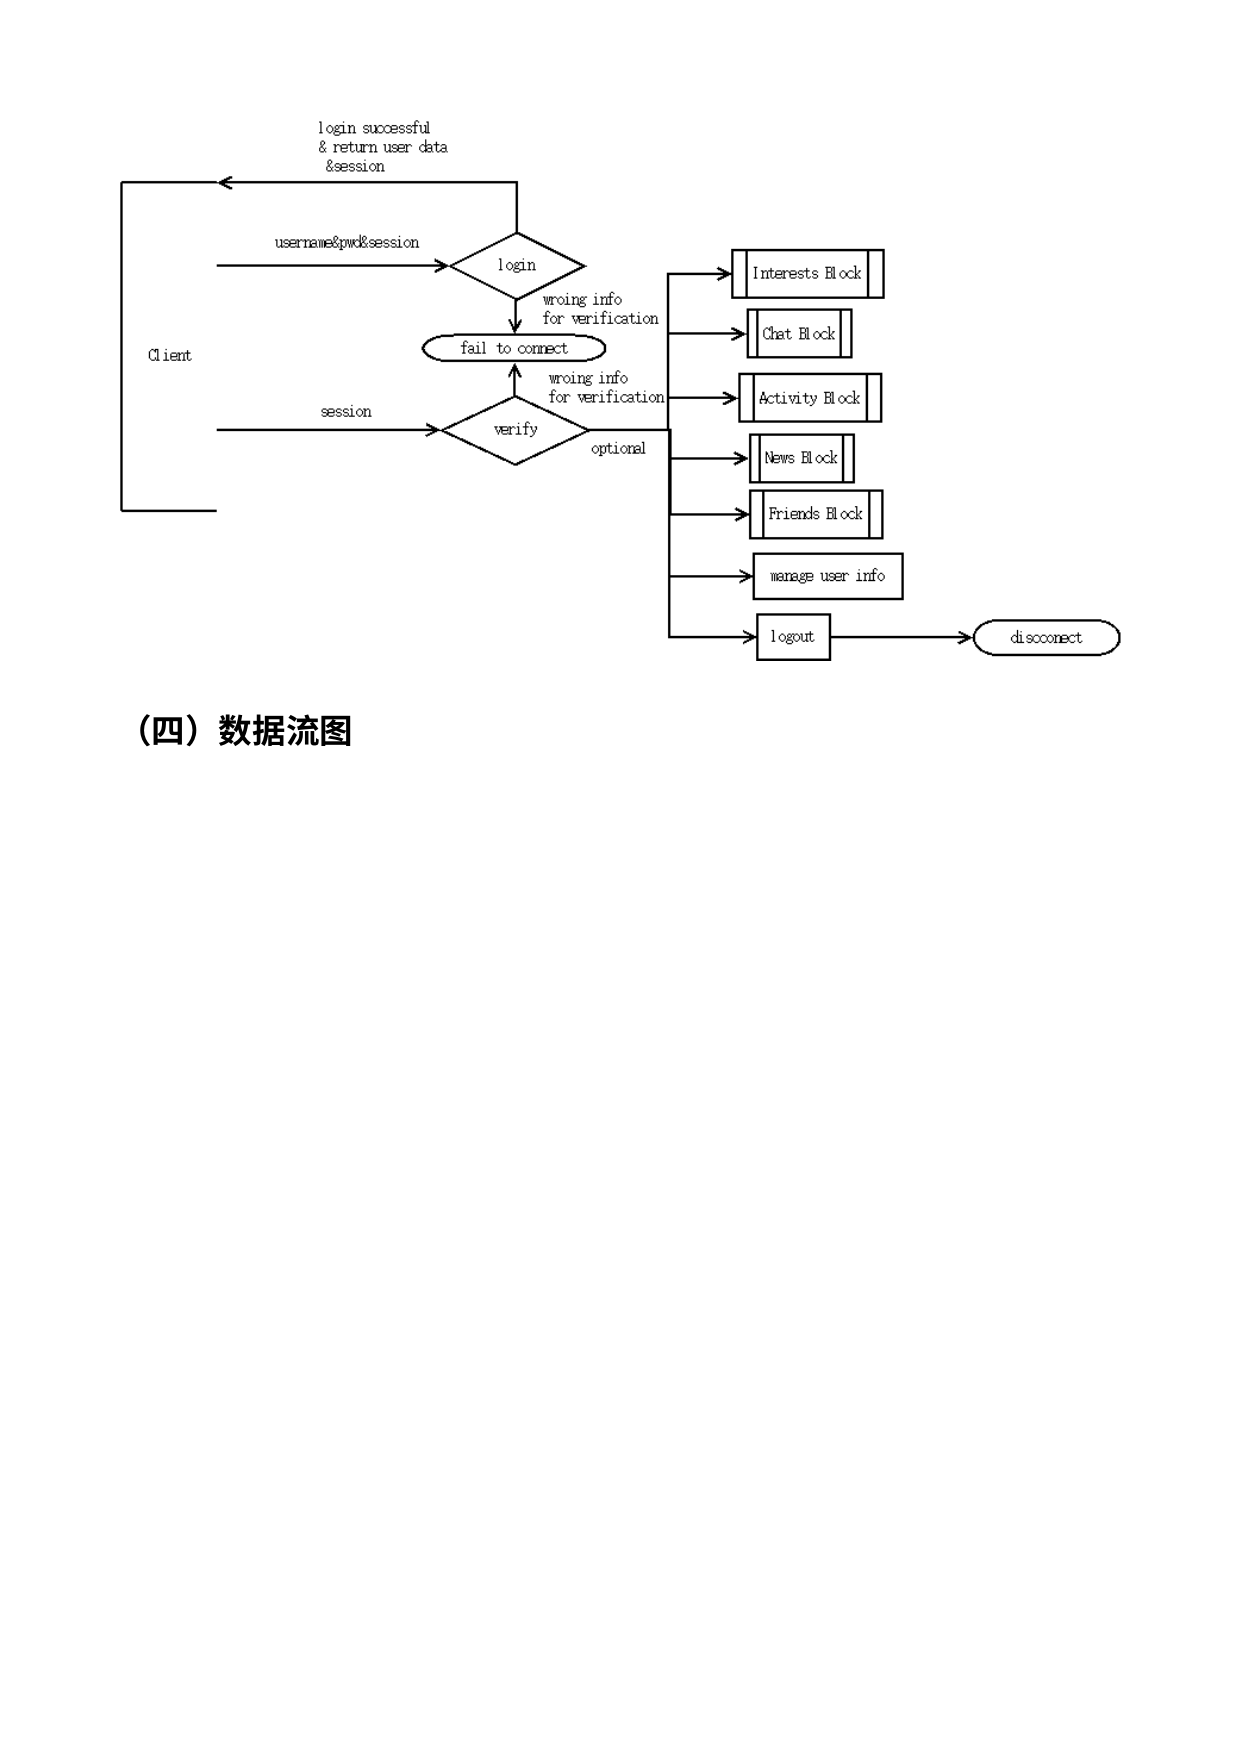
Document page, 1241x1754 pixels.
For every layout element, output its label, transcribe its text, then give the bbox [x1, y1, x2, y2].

subtitle （四）数据流图 [118, 705, 1122, 753]
picture [118, 118, 1123, 661]
